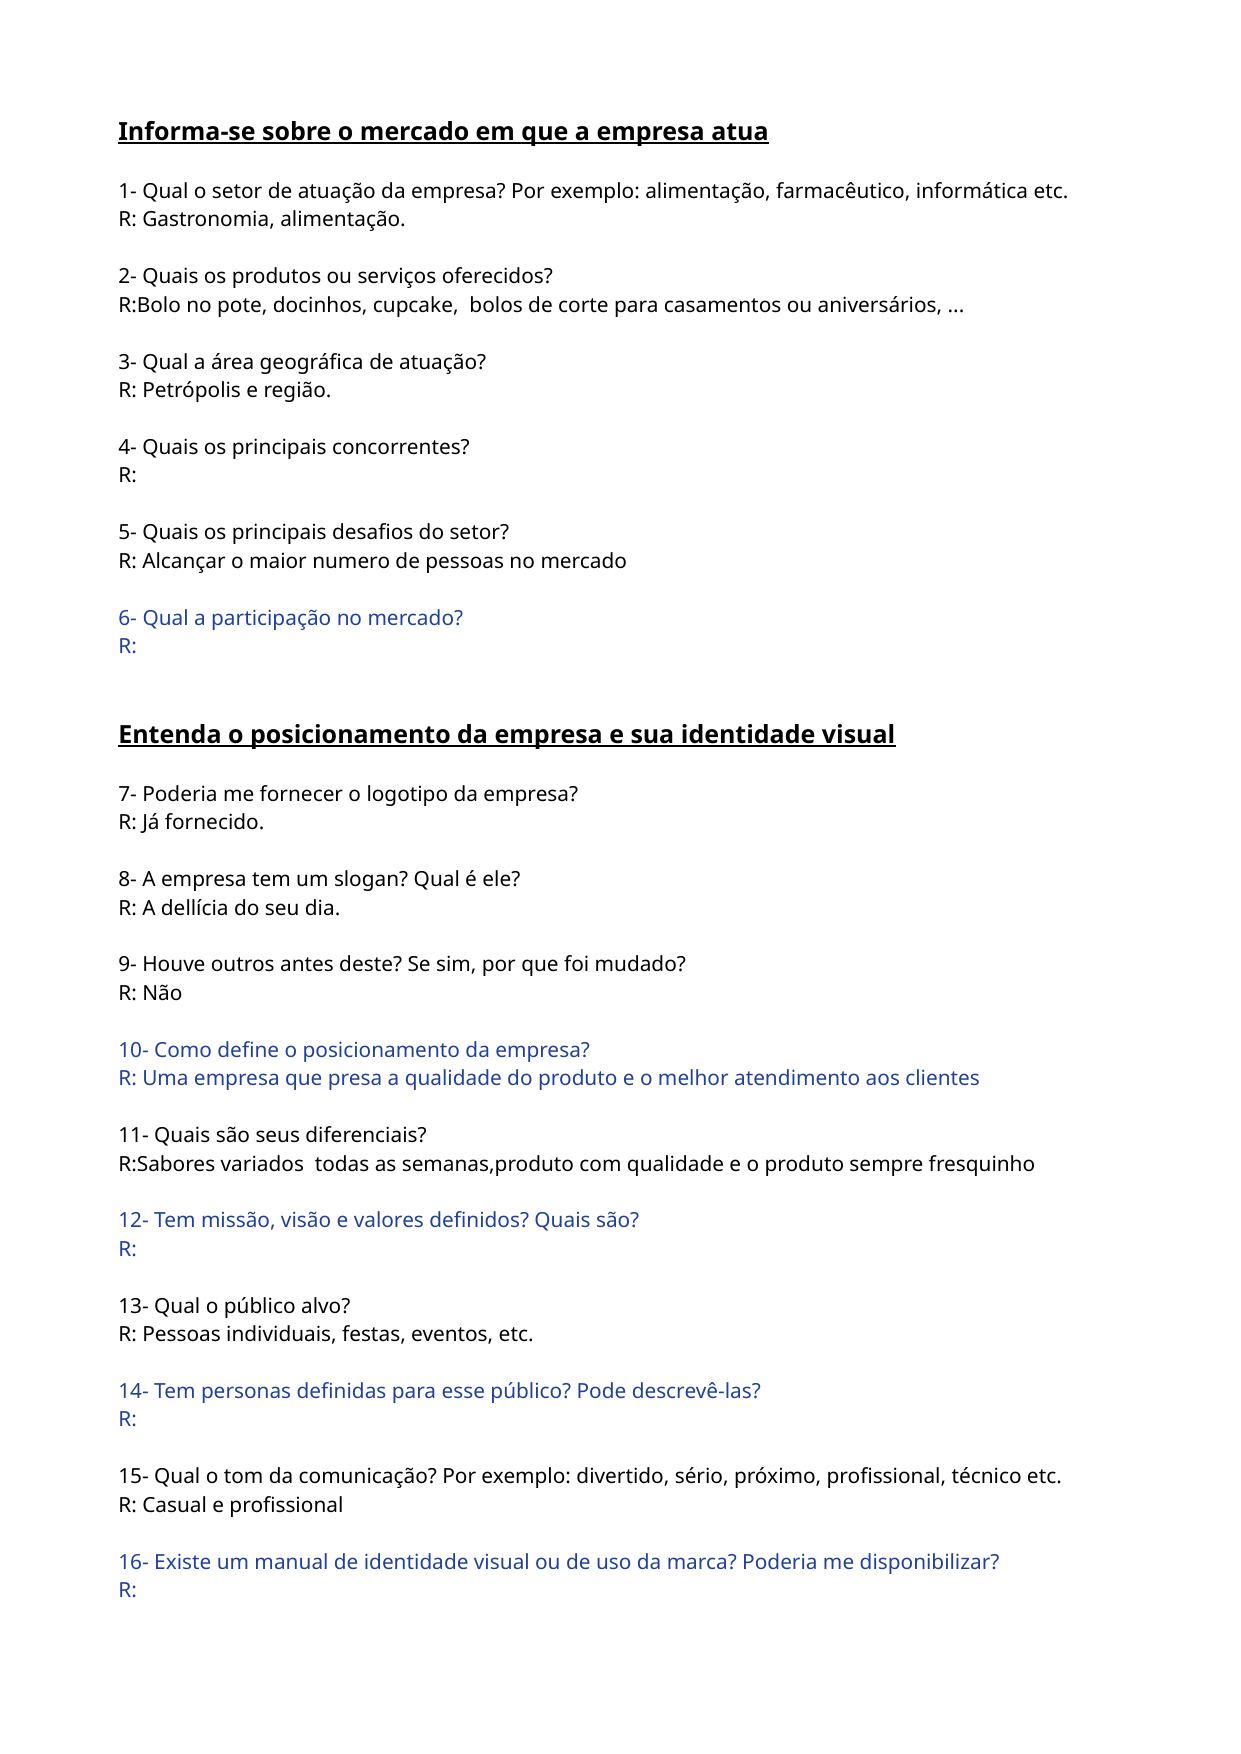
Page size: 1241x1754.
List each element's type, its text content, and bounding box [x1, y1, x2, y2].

text R: A dellícia do seu dia. [118, 893, 1122, 921]
text 4- Quais os principais concorrentes? [118, 432, 1122, 461]
text 2- Quais os produtos ou serviços oferecidos? [118, 261, 1122, 290]
text 10- Como define o posicionamento da empresa? [118, 1035, 1122, 1063]
text 1- Qual o setor de atuação da empresa? Por exemplo: alimentação, farmacêutico, informática etc. [118, 176, 1122, 204]
text 7- Poderia me fornecer o logotipo da empresa? [118, 779, 1122, 807]
text R: [118, 1404, 1122, 1433]
text R: [118, 631, 1122, 659]
text 13- Qual o público alvo? [118, 1291, 1122, 1319]
text R: [118, 1234, 1122, 1262]
text R:Sabores variados todas as semanas,produto com qualidade e o produto sempre fresquinho [118, 1149, 1122, 1177]
text 12- Tem missão, visão e valores definidos? Quais são? [118, 1206, 1122, 1234]
text 11- Quais são seus diferenciais? [118, 1120, 1122, 1149]
text R: Alcançar o maior numero de pessoas no mercado [118, 546, 1122, 574]
text R: Já fornecido. [118, 807, 1122, 836]
text R: [118, 1575, 1122, 1604]
text 15- Qual o tom da comunicação? Por exemplo: divertido, sério, próximo, profissional, técnico etc. [118, 1461, 1122, 1490]
text 9- Houve outros antes deste? Se sim, por que foi mudado? [118, 949, 1122, 978]
text 3- Qual a área geográfica de atuação? [118, 347, 1122, 375]
text R: [118, 461, 1122, 489]
text Informa-se sobre o mercado em que a empresa atua [118, 114, 1122, 148]
text R: Casual e profissional [118, 1490, 1122, 1518]
text 6- Qual a participação no mercado? [118, 603, 1122, 631]
text R: Pessoas individuais, festas, eventos, etc. [118, 1319, 1122, 1348]
text R:Bolo no pote, docinhos, cupcake, bolos de corte para casamentos ou aniversários, ... [118, 290, 1122, 318]
text 5- Quais os principais desafios do setor? [118, 517, 1122, 546]
text 8- A empresa tem um slogan? Qual é ele? [118, 864, 1122, 893]
text 14- Tem personas definidas para esse público? Pode descrevê-las? [118, 1376, 1122, 1404]
text R: Uma empresa que presa a qualidade do produto e o melhor atendimento aos clientes [118, 1063, 1122, 1092]
text R: Petrópolis e região. [118, 375, 1122, 404]
text R: Não [118, 978, 1122, 1006]
text Entenda o posicionamento da empresa e sua identidade visual [118, 716, 1122, 751]
text R: Gastronomia, alimentação. [118, 204, 1122, 233]
text 16- Existe um manual de identidade visual ou de uso da marca? Poderia me disponibilizar? [118, 1547, 1122, 1575]
